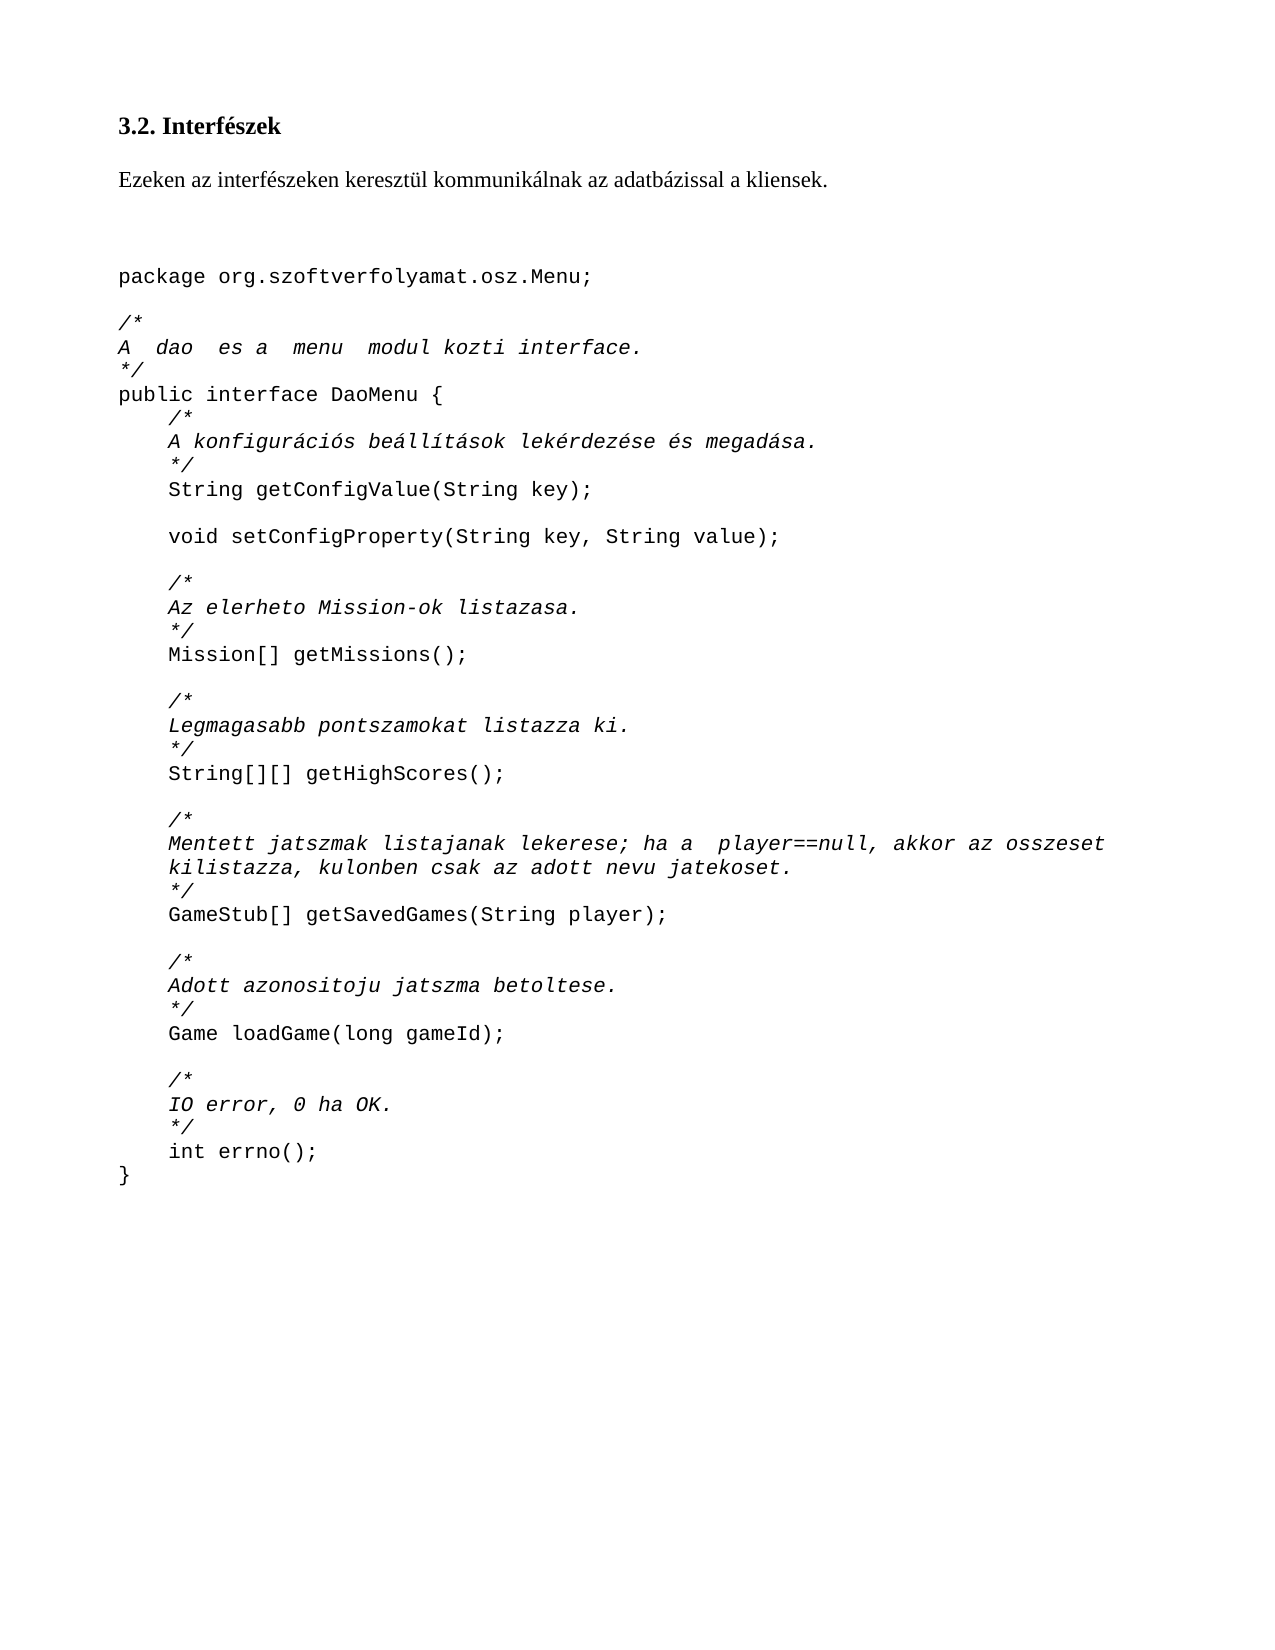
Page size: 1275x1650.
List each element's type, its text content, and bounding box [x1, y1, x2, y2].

text public interface DaoMenu { [118, 384, 1157, 408]
text /* [118, 692, 1157, 715]
text Adott azonositoju jatszma betoltese. [118, 975, 1157, 999]
text void setConfigProperty(String key, String value); [118, 526, 1157, 550]
text */ [118, 1117, 1157, 1141]
text String getConfigValue(String key); [118, 479, 1157, 502]
text Mission[] getMissions(); [118, 644, 1157, 668]
text Legmagasabb pontszamokat listazza ki. [118, 715, 1157, 739]
text /* [118, 313, 1157, 337]
text } [118, 1164, 1157, 1188]
text Az elerheto Mission-ok listazasa. [118, 597, 1157, 621]
text */ [118, 455, 1157, 479]
text /* [118, 573, 1157, 597]
text /* [118, 810, 1157, 833]
text Ezeken az interfészeken keresztül kommunikálnak az adatbázissal a kliensek. [118, 166, 1157, 192]
text kilistazza, kulonben csak az adott nevu jatekoset. [118, 857, 1157, 881]
text Mentett jatszmak listajanak lekerese; ha a player==null, akkor az osszeset [118, 833, 1157, 857]
text A dao es a menu modul kozti interface. [118, 337, 1157, 361]
text A konfigurációs beállítások lekérdezése és megadása. [118, 431, 1157, 455]
text */ [118, 361, 1157, 384]
text String[][] getHighScores(); [118, 762, 1157, 786]
text */ [118, 881, 1157, 904]
text /* [118, 1070, 1157, 1093]
text */ [118, 999, 1157, 1023]
text IO error, 0 ha OK. [118, 1093, 1157, 1117]
text /* [118, 952, 1157, 975]
text 3.2. Interfészek [118, 111, 1157, 139]
text */ [118, 739, 1157, 762]
text Game loadGame(long gameId); [118, 1023, 1157, 1046]
text /* [118, 408, 1157, 431]
text int errno(); [118, 1141, 1157, 1164]
text package org.szoftverfolyamat.osz.Menu; [118, 266, 1157, 289]
text */ [118, 621, 1157, 644]
text GameStub[] getSavedGames(String player); [118, 904, 1157, 928]
